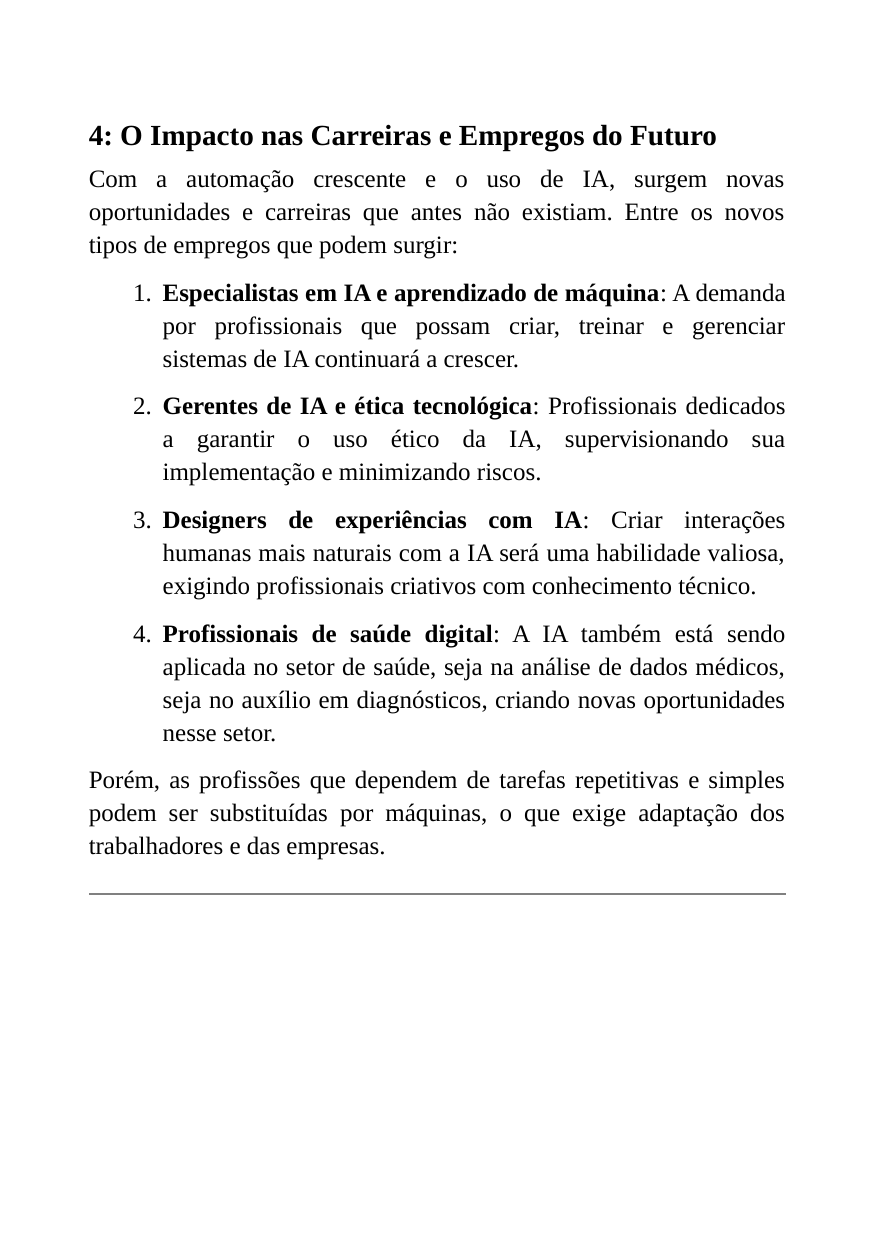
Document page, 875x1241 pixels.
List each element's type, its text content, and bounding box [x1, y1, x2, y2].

list Gerentes de IA e ética tecnológica: Profissionais dedicados a garantir o uso ético da IA, supervisionando sua implementação e minimizando riscos. [133, 391, 786, 486]
text Porém, as profissões que dependem de tarefas repetitivas e simples podem ser substituídas por máquinas, o que exige adaptação dos trabalhadores e das empresas. [88, 765, 786, 860]
list Designers de experiências com IA: Criar interações humanas mais naturais com a IA será uma habilidade valiosa, exigindo profissionais criativos com conhecimento técnico. [133, 505, 786, 600]
subtitle 4: O Impacto nas Carreiras e Empregos do Futuro [88, 118, 786, 152]
text Com a automação crescente e o uso de IA, surgem novas oportunidades e carreiras que antes não existiam. Entre os novos tipos de empregos que podem surgir: [88, 164, 786, 259]
list Especialistas em IA e aprendizado de máquina: A demanda por profissionais que possam criar, treinar e gerenciar sistemas de IA continuará a crescer. [133, 278, 786, 373]
list Profissionais de saúde digital: A IA também está sendo aplicada no setor de saúde, seja na análise de dados médicos, seja no auxílio em diagnósticos, criando novas oportunidades nesse setor. [133, 619, 786, 747]
